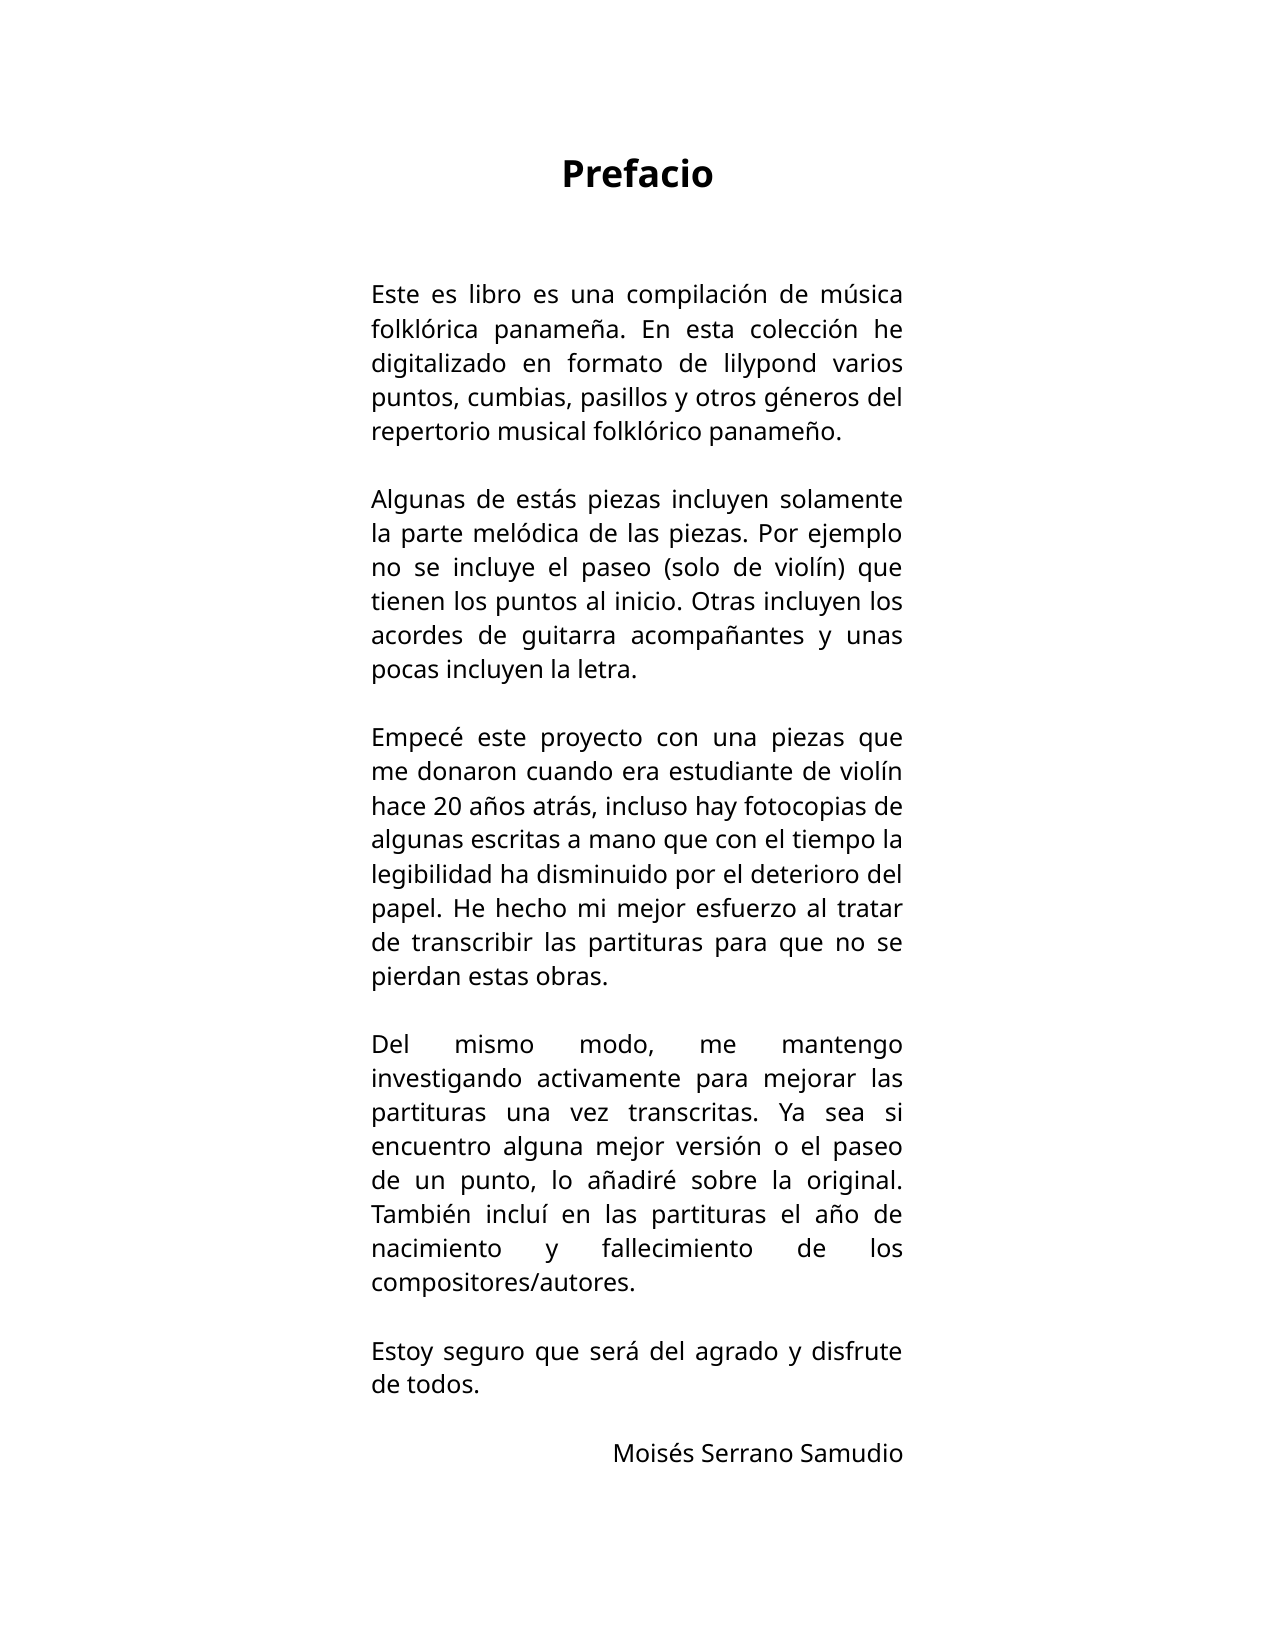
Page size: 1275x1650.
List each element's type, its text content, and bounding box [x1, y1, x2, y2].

table_header [1018, 271, 1127, 1475]
table_header [148, 271, 256, 1475]
table_header [909, 271, 1018, 1475]
table_header Este es libro es una compilación de música folklórica panameña. En esta colección he digitalizado en formato de lilypond varios puntos, cumbias, pasillos y otros géneros del repertorio musical folklórico panameño. Algunas de estás piezas incluyen solamente la parte melódica de las piezas. Por ejemplo no se incluye el paseo (solo de violín) que tienen los puntos al inicio. Otras incluyen los acordes de guitarra acompañantes y unas pocas incluyen la letra. Empecé este proyecto con una piezas que me donaron cuando era estudiante de violín hace 20 años atrás, incluso hay fotocopias de algunas escritas a mano que con el tiempo la legibilidad ha disminuido por el deterioro del papel. He hecho mi mejor esfuerzo al tratar de transcribir las partituras para que no se pierdan estas obras. Del mismo modo, me mantengo investigando activamente para mejorar las partituras una vez transcritas. Ya sea si encuentro alguna mejor versión o el paseo de un punto, lo añadiré sobre la original. También incluí en las partituras el año de nacimiento y fallecimiento de los compositores/autores. Estoy seguro que será del agrado y disfrute de todos. Moisés Serrano Samudio [365, 271, 909, 1475]
text Prefacio [148, 148, 1127, 199]
table_header [256, 271, 365, 1475]
